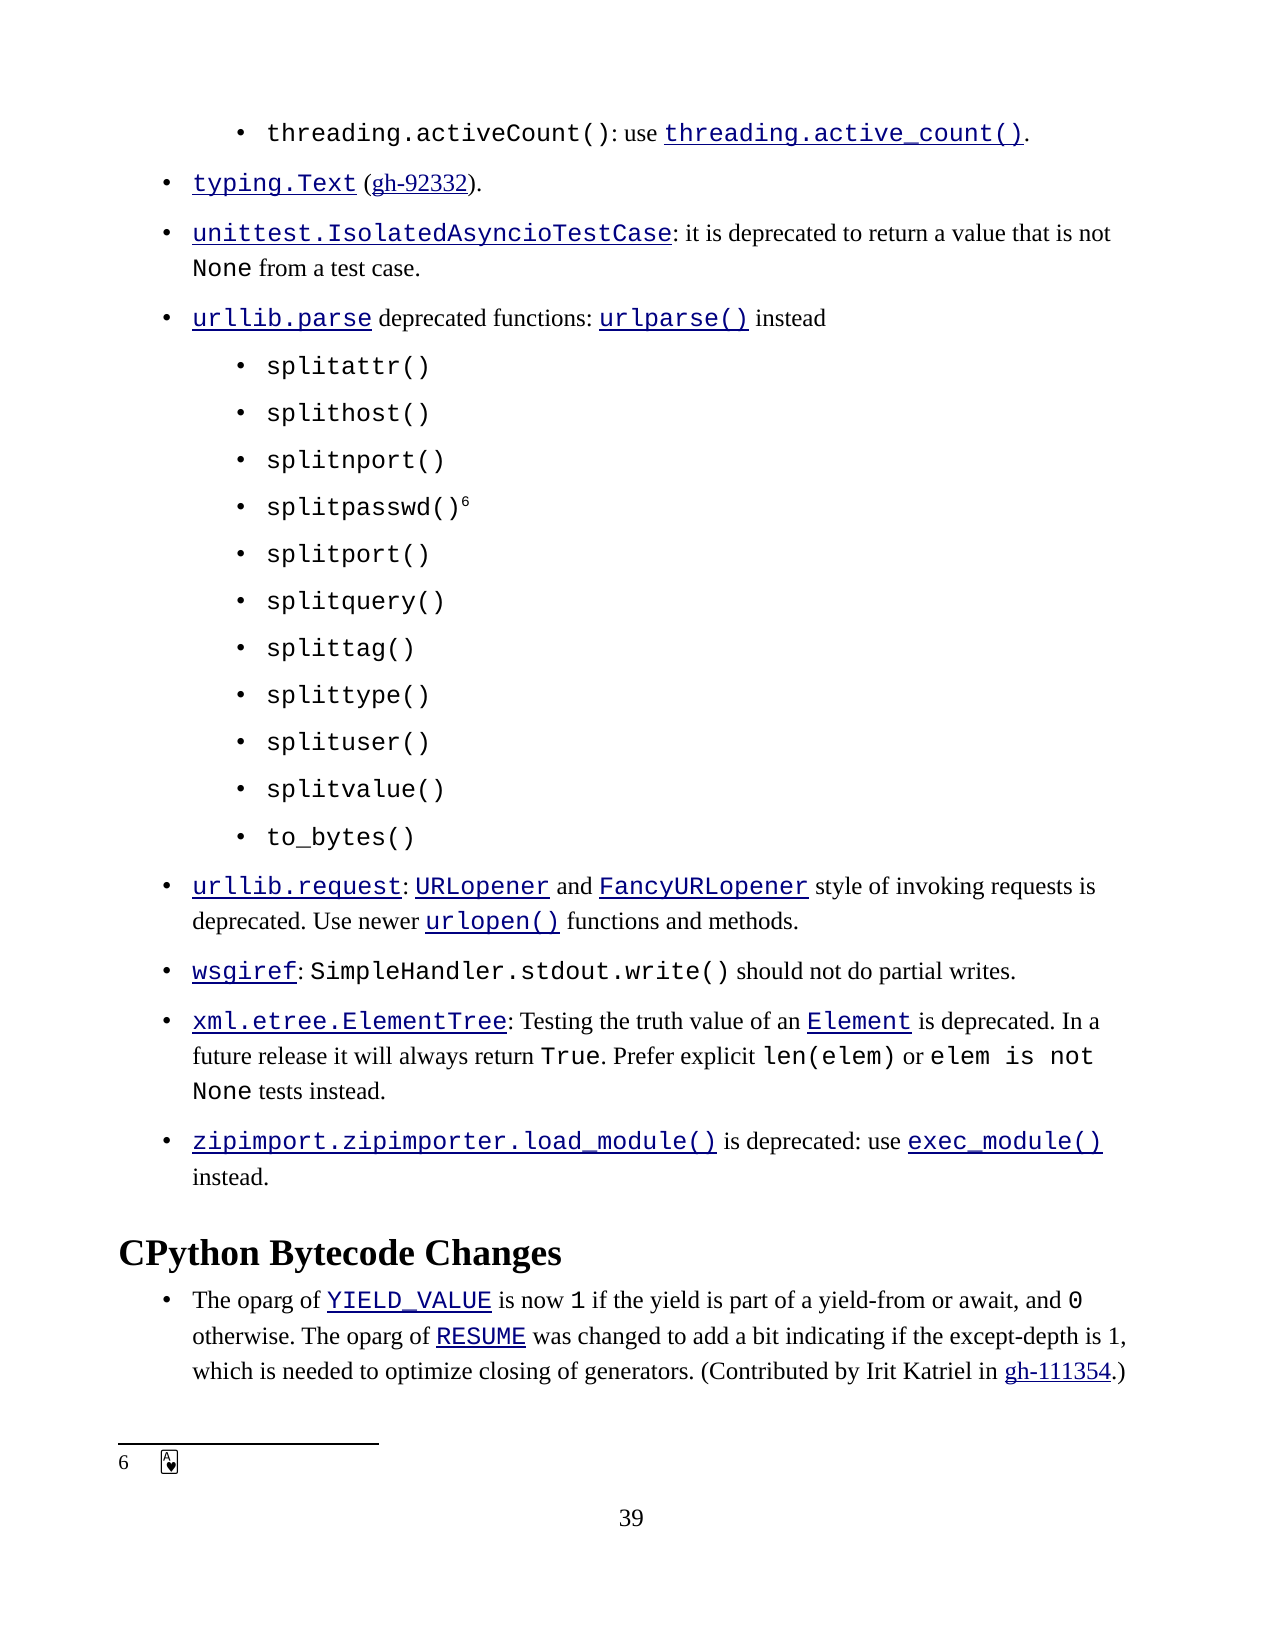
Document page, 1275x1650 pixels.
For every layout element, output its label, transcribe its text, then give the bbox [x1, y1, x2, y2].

list splittag() [236, 636, 1157, 664]
list The oparg of YIELD_VALUE is now 1 if the yield is part of a yield-from or await, and 0 otherwise. The oparg of RESUME was changed to add a bit indicating if the except-depth is 1, which is needed to optimize closing of generators. (Contributed by Irit Katriel in gh-111354.) [162, 1286, 1157, 1384]
list urllib.request: URLopener and FancyURLopener style of invoking requests is deprecated. Use newer urlopen() functions and methods. [162, 871, 1157, 937]
list to_bytes() [236, 824, 1157, 852]
list splitvalue() [236, 777, 1157, 805]
list urllib.parse deprecated functions: urlparse() instead [162, 303, 1157, 334]
list unittest.IsolatedAsyncioTestCase: it is deprecated to return a value that is not None from a test case. [162, 218, 1157, 284]
list splittype() [236, 683, 1157, 711]
list xml.etree.ElementTree: Testing the truth value of an Element is deprecated. In a future release it will always return True. Prefer explicit len(elem) or elem is not None tests instead. [162, 1006, 1157, 1107]
list threading.activeCount(): use threading.active_count(). [236, 118, 1157, 149]
list zipimport.zipimporter.load_module() is deprecated: use exec_module() instead. [162, 1126, 1157, 1190]
list splituser() [236, 730, 1157, 758]
list 🂱 [118, 1449, 1157, 1474]
subtitle CPython Bytecode Changes [118, 1230, 1157, 1273]
list typing.Text (gh-92332). [162, 168, 1157, 199]
list splitpasswd() [236, 494, 1157, 523]
list splitquery() [236, 589, 1157, 617]
list splitport() [236, 542, 1157, 570]
list splitattr() [236, 353, 1157, 382]
list wsgiref: SimpleHandler.stdout.write() should not do partial writes. [162, 956, 1157, 987]
list splithost() [236, 400, 1157, 429]
list splitnport() [236, 447, 1157, 476]
